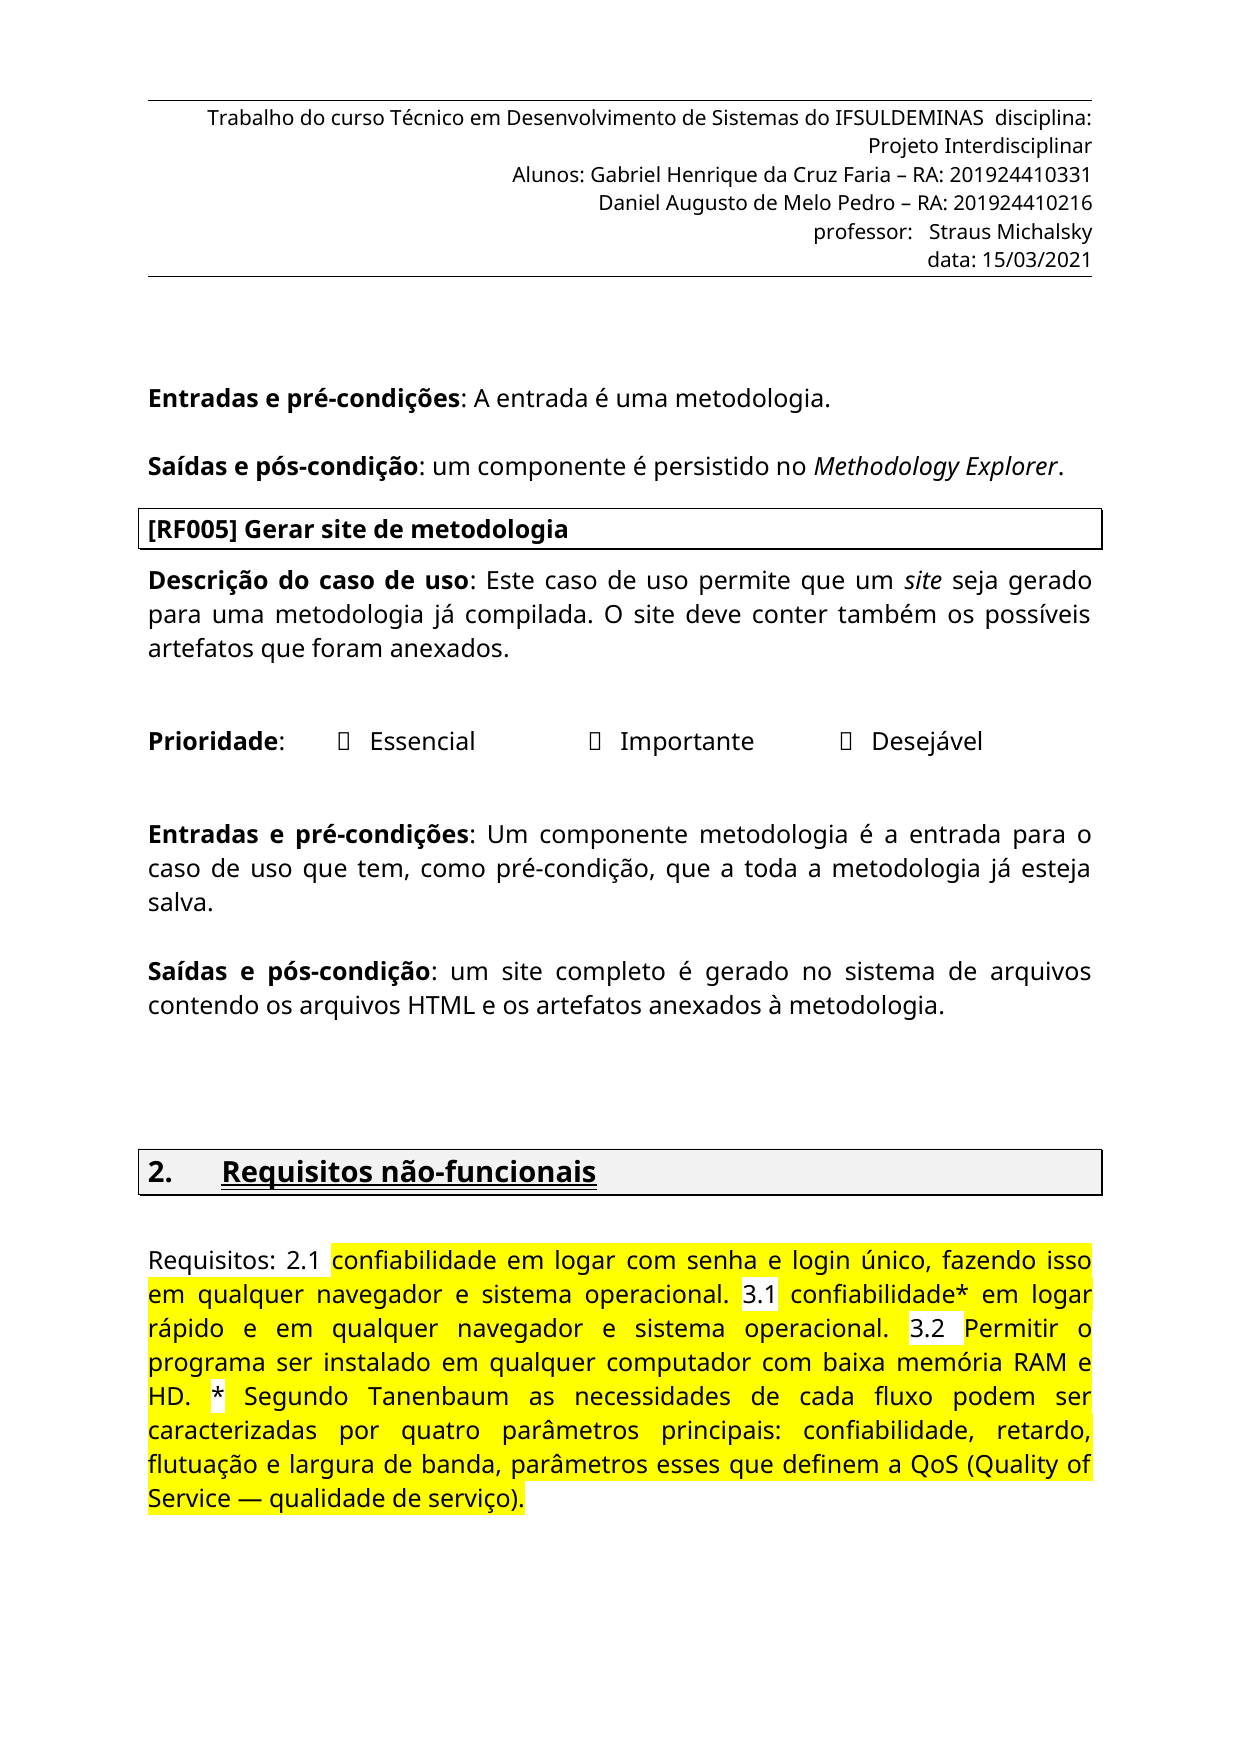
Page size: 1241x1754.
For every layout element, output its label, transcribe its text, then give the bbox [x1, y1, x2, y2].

text Saídas e pós-condição: um componente é persistido no Methodology Explorer. [148, 449, 1092, 483]
table_header  [576, 699, 620, 783]
table_header Desejável [871, 699, 1015, 783]
table_header  [827, 699, 871, 783]
subtitle [RF005] Gerar site de metodologia [139, 509, 1101, 548]
table_header Essencial [369, 699, 576, 783]
table_header Prioridade: [136, 699, 325, 783]
text Descrição do caso de uso: Este caso de uso permite que um site seja gerado para uma metodologia já compilada. O site deve conter também os possíveis artefatos que foram anexados. [148, 563, 1092, 665]
text Entradas e pré-condições: A entrada é uma metodologia. [148, 381, 1092, 415]
table_header  [325, 699, 369, 783]
text Entradas e pré-condições: Um componente metodologia é a entrada para o caso de uso que tem, como pré-condição, que a toda a metodologia já esteja salva. [148, 817, 1092, 919]
text Saídas e pós-condição: um site completo é gerado no sistema de arquivos contendo os arquivos HTML e os artefatos anexados à metodologia. [148, 953, 1092, 1021]
subtitle Requisitos não-funcionais [139, 1150, 1101, 1194]
text Requisitos: 2.1 confiabilidade em logar com senha e login único, fazendo isso em qualquer navegador e sistema operacional. 3.1 confiabilidade* em logar rápido e em qualquer navegador e sistema operacional. 3.2 Permitir o programa ser instalado em qualquer computador com baixa memória RAM e HD. * Segundo Tanenbaum as necessidades de cada fluxo podem ser caracterizadas por quatro parâmetros principais: confiabilidade, retardo, flutuação e largura de banda, parâmetros esses que definem a QoS (Quality of Service — qualidade de serviço). [148, 1243, 1092, 1515]
table_header Importante [620, 699, 827, 783]
